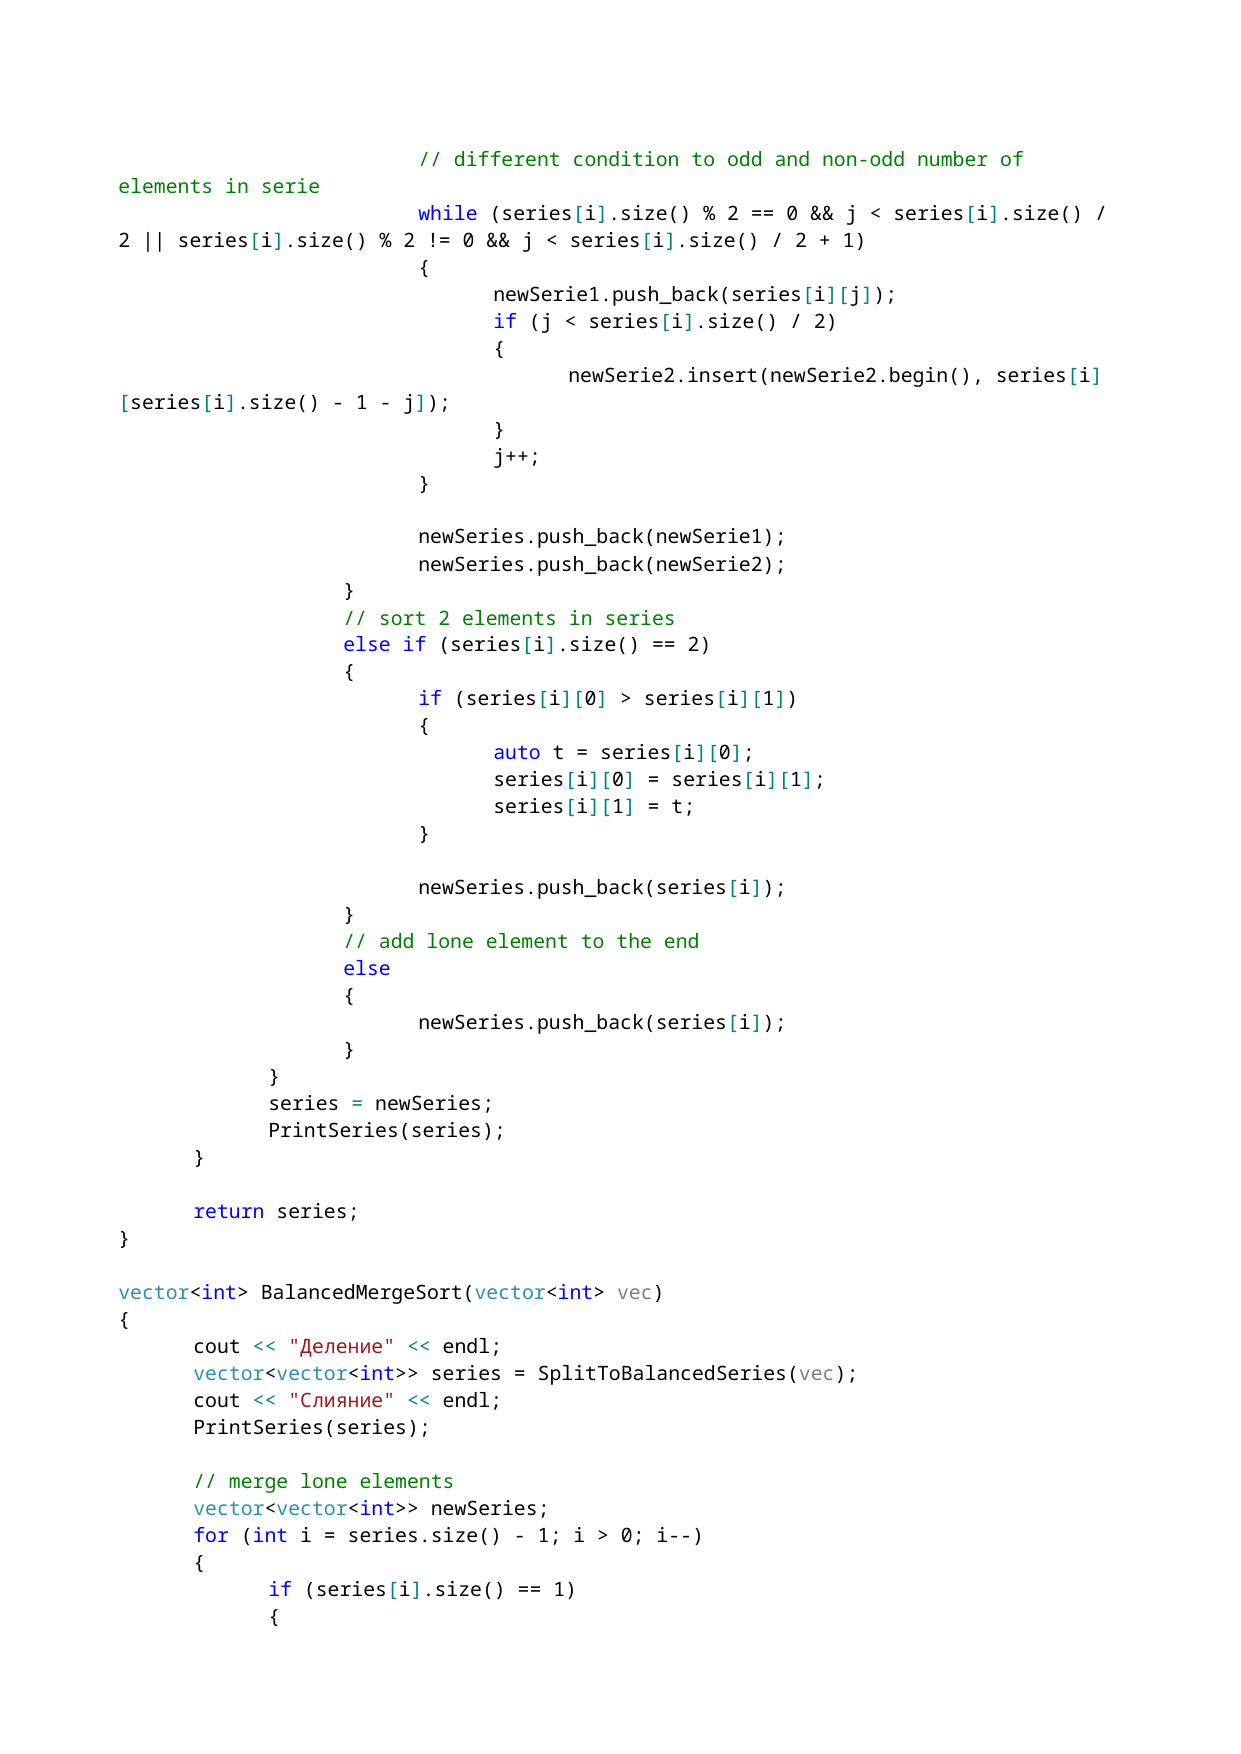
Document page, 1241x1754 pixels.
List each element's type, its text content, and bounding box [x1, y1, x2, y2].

text vector<int> BalancedMergeSort(vector<int> vec) [118, 1278, 1122, 1305]
text } [118, 1224, 1122, 1251]
text { [118, 658, 1122, 685]
text auto t = series[i][0]; [118, 739, 1122, 766]
text } [118, 469, 1122, 496]
text PrintSeries(series); [118, 1413, 1122, 1440]
text series[i][0] = series[i][1]; [118, 766, 1122, 793]
text newSeries.push_back(series[i]); [118, 873, 1122, 901]
text return series; [118, 1197, 1122, 1224]
text cout << "Деление" << endl; [118, 1332, 1122, 1359]
text series[i][1] = t; [118, 793, 1122, 819]
text } [118, 1062, 1122, 1089]
text PrintSeries(series); [118, 1116, 1122, 1143]
text } [118, 577, 1122, 604]
text { [118, 334, 1122, 361]
text { [118, 981, 1122, 1008]
text // different condition to odd and non-odd number of elements in serie [118, 145, 1122, 199]
text if (series[i][0] > series[i][1]) [118, 685, 1122, 712]
text // merge lone elements [118, 1467, 1122, 1494]
text { [118, 1305, 1122, 1332]
text // sort 2 elements in series [118, 604, 1122, 631]
text } [118, 1143, 1122, 1170]
text while (series[i].size() % 2 == 0 && j < series[i].size() / 2 || series[i].size() % 2 != 0 && j < series[i].size() / 2 + 1) [118, 199, 1122, 253]
text newSeries.push_back(newSerie2); [118, 550, 1122, 577]
text } [118, 415, 1122, 442]
text } [118, 901, 1122, 927]
text // add lone element to the end [118, 927, 1122, 954]
text for (int i = series.size() - 1; i > 0; i--) [118, 1521, 1122, 1548]
text if (j < series[i].size() / 2) [118, 307, 1122, 334]
text { [118, 1602, 1122, 1629]
text cout << "Слияние" << endl; [118, 1386, 1122, 1413]
text newSerie1.push_back(series[i][j]); [118, 280, 1122, 307]
text { [118, 1548, 1122, 1575]
text series = newSeries; [118, 1089, 1122, 1116]
text j++; [118, 442, 1122, 469]
text newSerie2.insert(newSerie2.begin(), series[i][series[i].size() - 1 - j]); [118, 361, 1122, 415]
text if (series[i].size() == 1) [118, 1575, 1122, 1602]
text vector<vector<int>> newSeries; [118, 1494, 1122, 1521]
text newSeries.push_back(series[i]); [118, 1008, 1122, 1035]
text } [118, 819, 1122, 847]
text } [118, 1035, 1122, 1062]
text { [118, 712, 1122, 739]
text else [118, 954, 1122, 981]
text newSeries.push_back(newSerie1); [118, 523, 1122, 550]
text else if (series[i].size() == 2) [118, 631, 1122, 658]
text vector<vector<int>> series = SplitToBalancedSeries(vec); [118, 1359, 1122, 1386]
text { [118, 253, 1122, 280]
